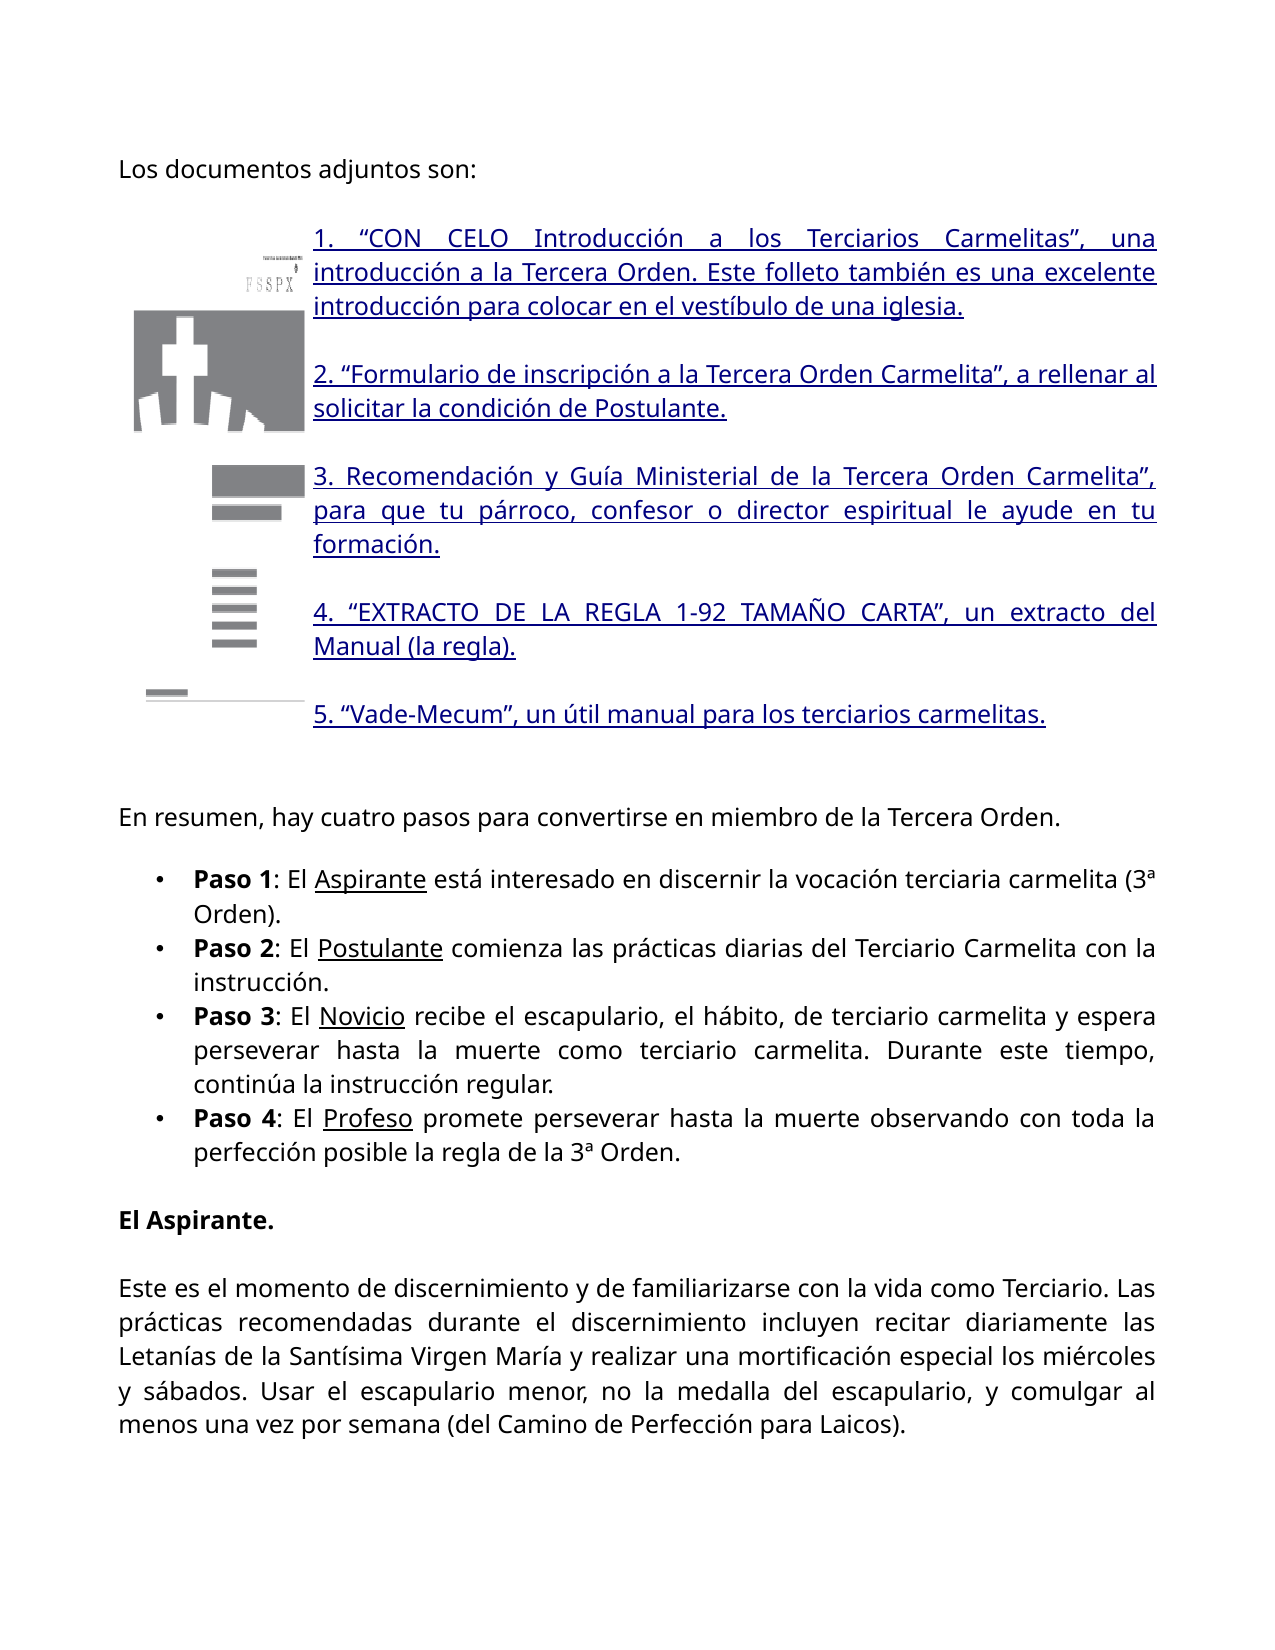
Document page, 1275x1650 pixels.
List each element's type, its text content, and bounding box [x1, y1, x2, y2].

text Este es el momento de discernimiento y de familiarizarse con la vida como Terciario. Las prácticas recomendadas durante el discernimiento incluyen recitar diariamente las Letanías de la Santísima Virgen María y realizar una mortificación especial los miércoles y sábados. Usar el escapulario menor, no la medalla del escapulario, y comulgar al menos una vez por semana (del Camino de Perfección para Laicos). [118, 1271, 1157, 1441]
text Los documentos adjuntos son: [118, 152, 1157, 186]
list Paso 4: El Profeso promete perseverar hasta la muerte observando con toda la perfección posible la regla de la 3ª Orden. [156, 1101, 1157, 1169]
text 2. “Formulario de inscripción a la Tercera Orden Carmelita”, a rellenar al [313, 357, 1157, 385]
text 5. “Vade-Mecum”, un útil manual para los terciarios carmelitas. [118, 697, 1157, 731]
list Paso 2: El Postulante comienza las prácticas diarias del Terciario Carmelita con la instrucción. [156, 930, 1157, 998]
text En resumen, hay cuatro pasos para convertirse en miembro de la Tercera Orden. [118, 799, 1157, 833]
text El Aspirante. [118, 1203, 1157, 1237]
text formación. [313, 523, 1157, 561]
list Paso 3: El Novicio recibe el escapulario, el hábito, de terciario carmelita y espera perseverar hasta la muerte como terciario carmelita. Durante este tiempo, continúa la instrucción regular. [156, 998, 1157, 1101]
text 3. Recomendación y Guía Ministerial de la Tercera Orden Carmelita”, para que tu párroco, confesor o director espiritual le ayude en tu [313, 459, 1157, 522]
text 1. “CON CELO Introducción a los Terciarios Carmelitas”, una introducción a la Tercera Orden. Este folleto también es una excelente introducción para colocar en el vestíbulo de una iglesia. [118, 220, 1157, 322]
list Paso 1: El Aspirante está interesado en discernir la vocación terciaria carmelita (3ª Orden). [156, 862, 1157, 930]
picture [133, 239, 313, 720]
text 4. “EXTRACTO DE LA REGLA 1-92 TAMAÑO CARTA”, un extracto del [313, 595, 1157, 624]
text solicitar la condición de Postulante. [313, 387, 1157, 425]
text Manual (la regla). [313, 626, 1157, 663]
